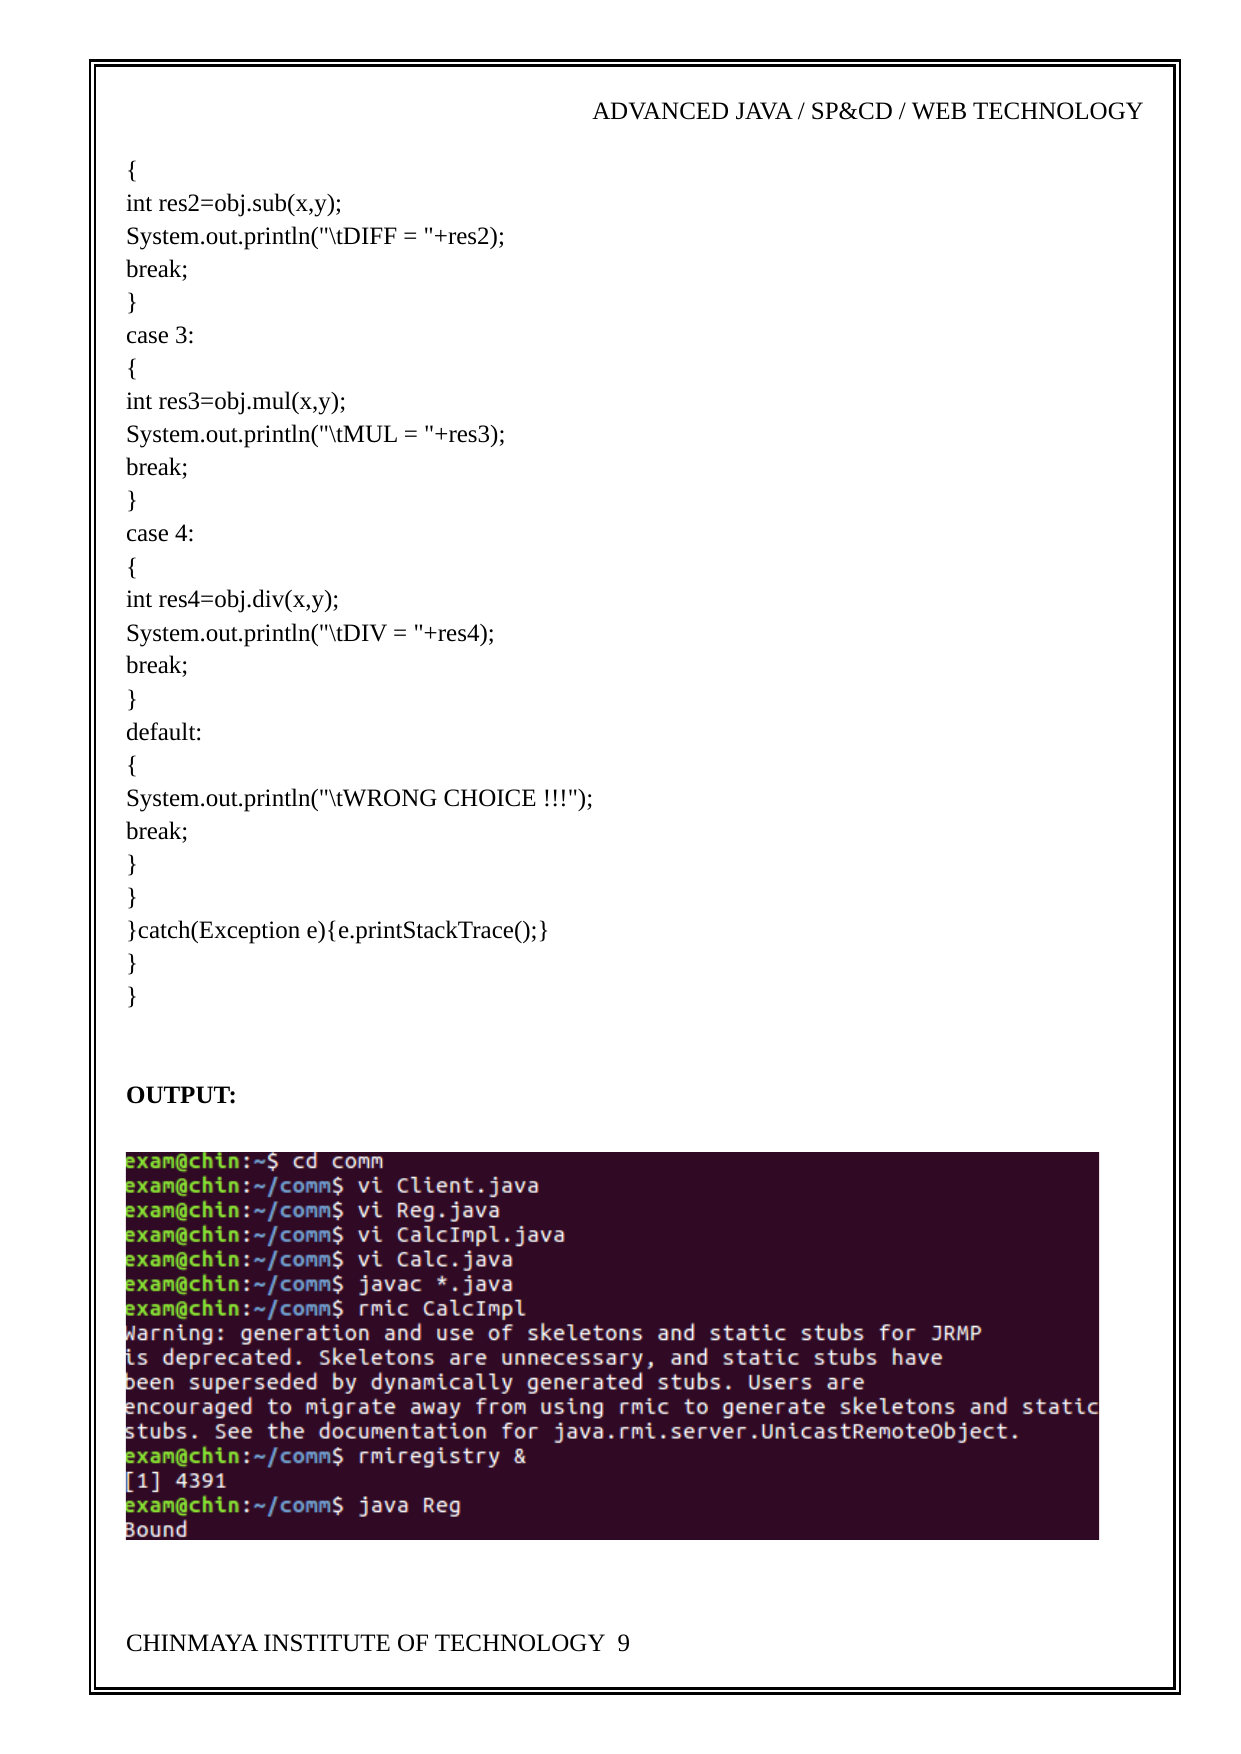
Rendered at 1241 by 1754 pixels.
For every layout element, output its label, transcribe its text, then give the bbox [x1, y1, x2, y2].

text } [126, 981, 1144, 1009]
text } [126, 486, 1144, 514]
text System.out.println("\tMUL = "+res3); [126, 419, 1144, 448]
text break; [126, 651, 1144, 679]
text System.out.println("\tDIV = "+res4); [126, 618, 1144, 646]
text { [126, 750, 1144, 778]
text } [126, 948, 1144, 977]
text System.out.println("\tWRONG CHOICE !!!"); [126, 783, 1144, 811]
text { [126, 552, 1144, 580]
text break; [126, 816, 1144, 844]
text OUTPUT: [126, 1080, 1144, 1109]
text } [126, 849, 1144, 877]
text }catch(Exception e){e.printStackTrace();} [126, 915, 1144, 943]
text } [126, 684, 1144, 712]
picture [125, 1152, 1100, 1540]
text break; [126, 254, 1144, 283]
text } [126, 882, 1144, 911]
text int res4=obj.div(x,y); [126, 584, 1144, 613]
text { [126, 353, 1144, 382]
text int res2=obj.sub(x,y); [126, 188, 1144, 217]
text break; [126, 452, 1144, 481]
text System.out.println("\tDIFF = "+res2); [126, 221, 1144, 250]
text default: [126, 717, 1144, 745]
text { [126, 155, 1144, 184]
text case 3: [126, 320, 1144, 349]
text } [126, 287, 1144, 316]
text case 4: [126, 518, 1144, 547]
text int res3=obj.mul(x,y); [126, 386, 1144, 415]
